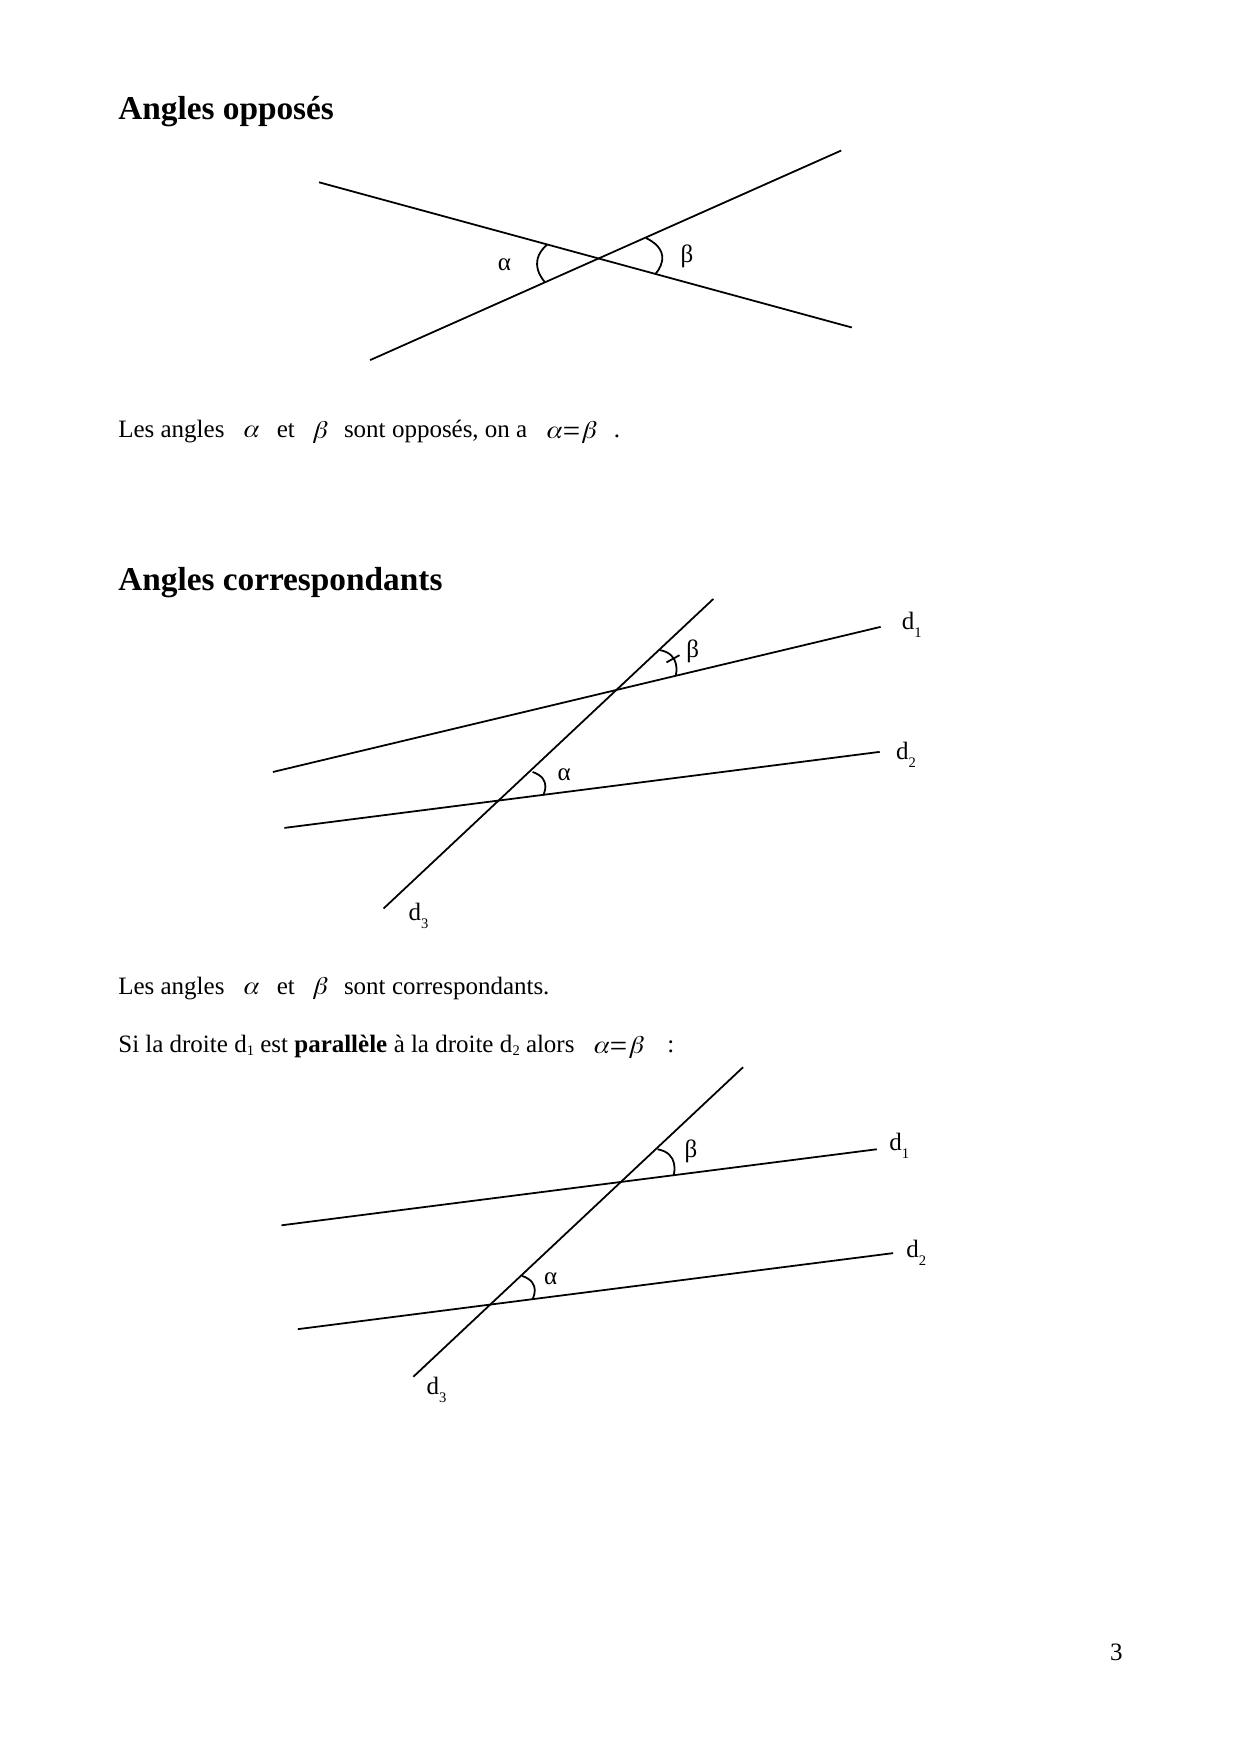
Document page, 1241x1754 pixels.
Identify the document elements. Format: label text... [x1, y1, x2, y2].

text Les anglesetsont correspondants. [118, 971, 1122, 1001]
text Si la droite d1 est parallèle à la droite d2 alors : [118, 1029, 1122, 1059]
text Les anglesetsont opposés, on a. [118, 414, 1122, 444]
text Angles correspondants [118, 559, 1122, 597]
text Angles opposés [118, 88, 1122, 127]
